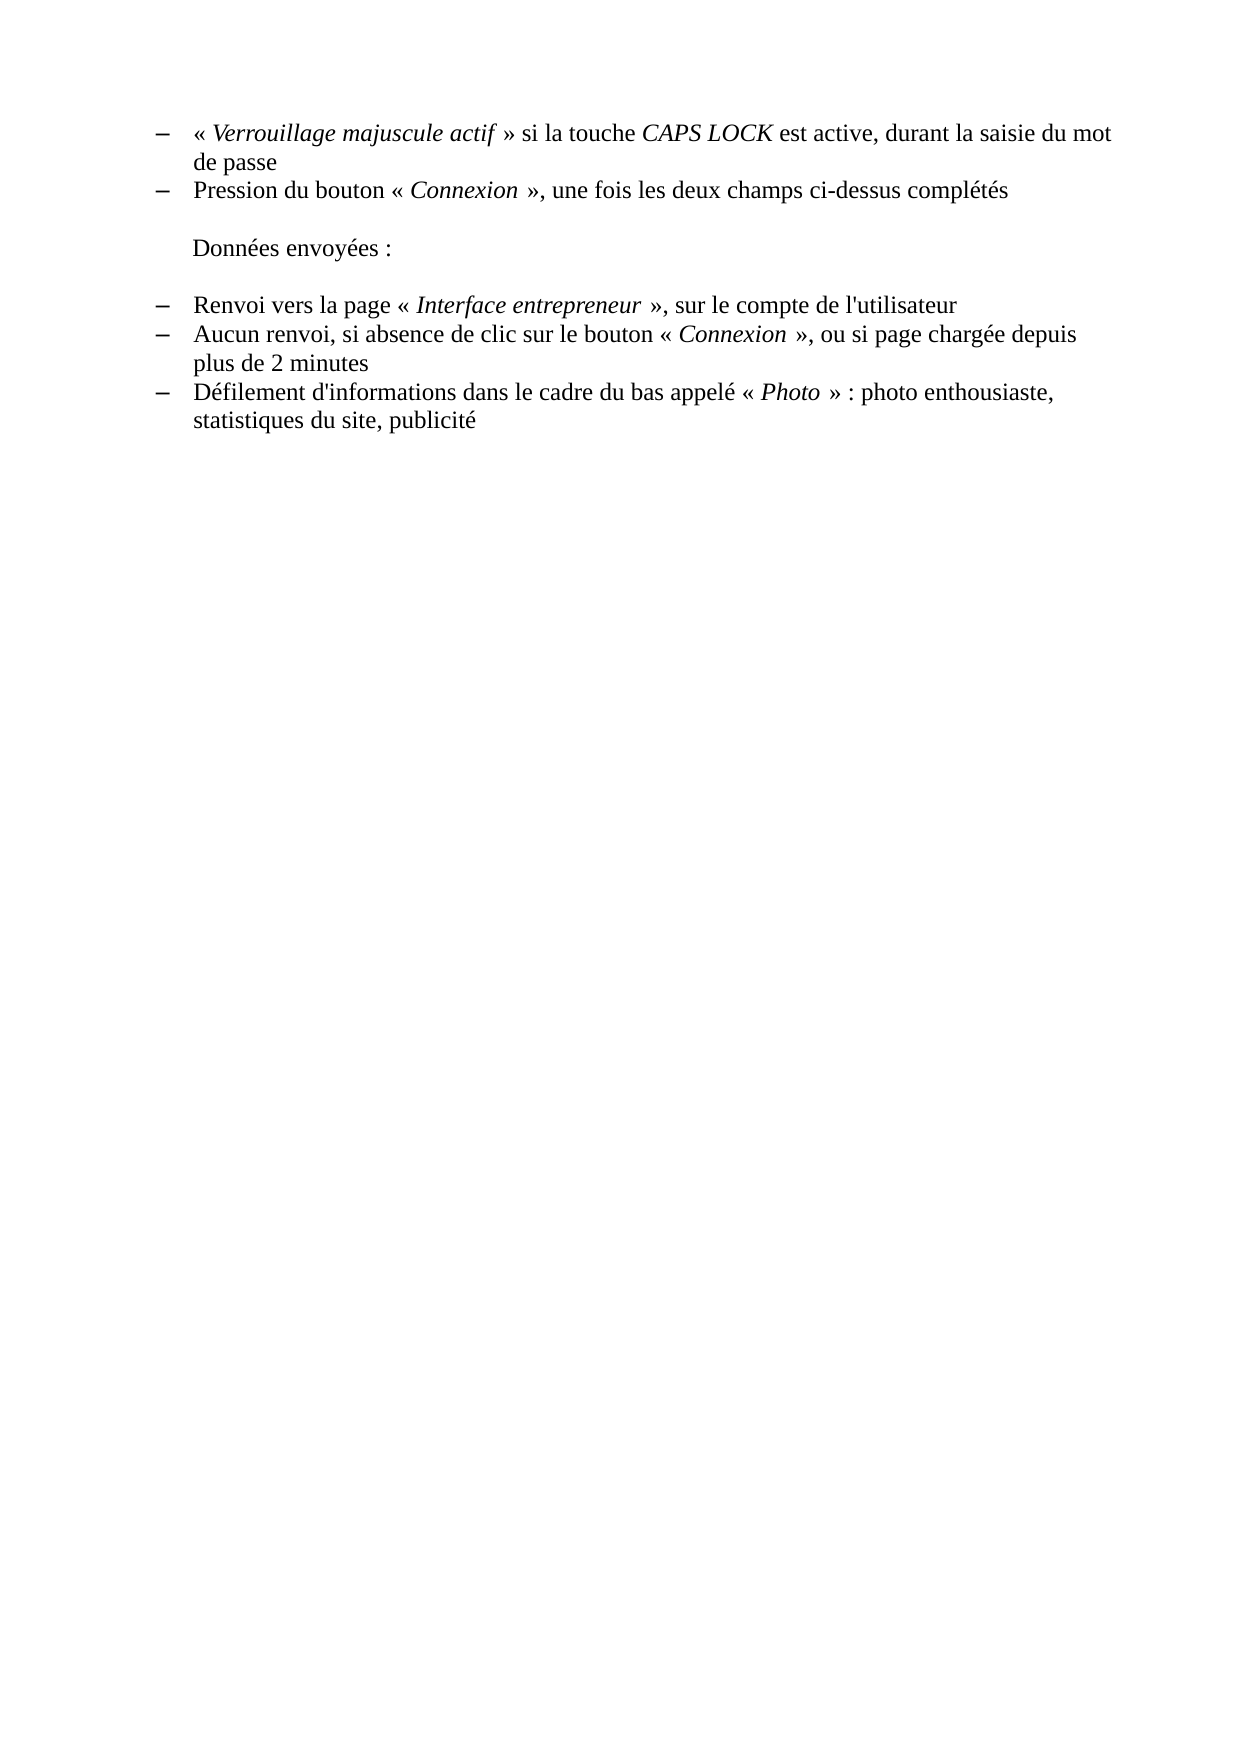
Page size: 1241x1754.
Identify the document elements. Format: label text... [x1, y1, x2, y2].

list Aucun renvoi, si absence de clic sur le bouton « Connexion », ou si page chargée depuis plus de 2 minutes [156, 319, 1122, 377]
list Renvoi vers la page « Interface entrepreneur », sur le compte de l'utilisateur [156, 291, 1122, 319]
list « Verrouillage majuscule actif » si la touche CAPS LOCK est active, durant la saisie du mot de passe [156, 118, 1122, 176]
list Défilement d'informations dans le cadre du bas appelé « Photo » : photo enthousiaste, statistiques du site, publicité [156, 377, 1122, 434]
text Données envoyées : [118, 233, 1122, 262]
list Pression du bouton « Connexion », une fois les deux champs ci-dessus complétés [156, 176, 1122, 204]
